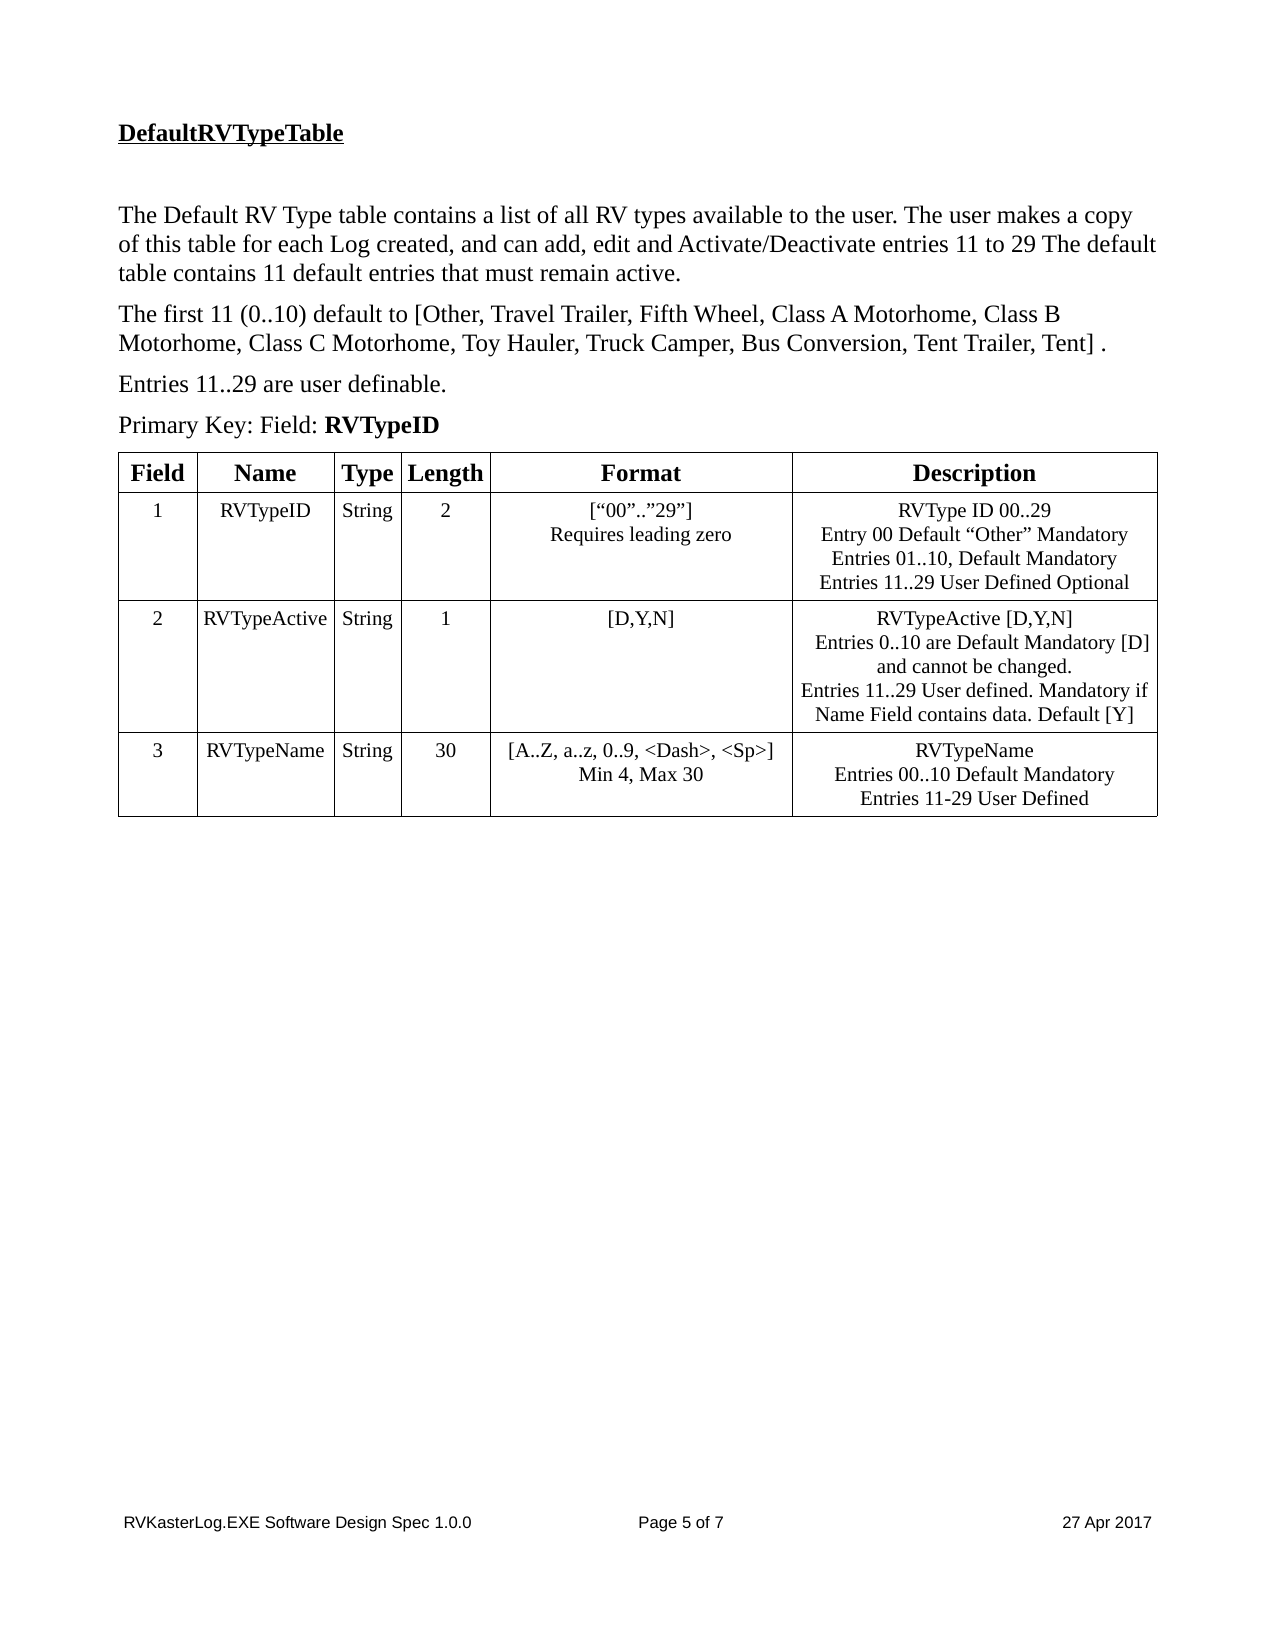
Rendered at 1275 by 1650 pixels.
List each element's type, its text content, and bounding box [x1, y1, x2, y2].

table_header Format [491, 453, 792, 492]
text The Default RV Type table contains a list of all RV types available to the user. The user makes a copy of this table for each Log created, and can add, edit and Activate/Deactivate entries 11 to 29 The default table contains 11 default entries that must remain active. [118, 201, 1157, 287]
table_header Type [335, 453, 401, 492]
table_cell RVTypeName Entries 00..10 Default Mandatory Entries 11-29 User Defined [793, 733, 1157, 816]
table_cell 1 [402, 601, 490, 732]
table_cell 2 [119, 601, 197, 732]
table_cell String [335, 733, 401, 816]
table_cell 3 [119, 733, 197, 816]
table_header Field [119, 453, 197, 492]
table_header Name [198, 453, 334, 492]
table_cell 30 [402, 733, 490, 816]
text The first 11 (0..10) default to [Other, Travel Trailer, Fifth Wheel, Class A Motorhome, Class B Motorhome, Class C Motorhome, Toy Hauler, Truck Camper, Bus Conversion, Tent Trailer, Tent] . [118, 299, 1157, 357]
table_cell RVType ID 00..29 Entry 00 Default “Other” Mandatory Entries 01..10, Default Mandatory Entries 11..29 User Defined Optional [793, 493, 1157, 600]
table_cell RVTypeName [198, 733, 334, 816]
table_cell RVTypeActive [198, 601, 334, 732]
table_cell RVTypeActive [D,Y,N] Entries 0..10 are Default Mandatory [D] and cannot be changed. Entries 11..29 User defined. Mandatory if Name Field contains data. Default [Y] [793, 601, 1157, 732]
table_cell RVTypeID [198, 493, 334, 600]
table_header Description [793, 453, 1157, 492]
table_cell 1 [119, 493, 197, 600]
text Primary Key: Field: RVTypeID [118, 411, 1157, 439]
table_cell [D,Y,N] [491, 601, 792, 732]
table_cell String [335, 601, 401, 732]
text Entries 11..29 are user definable. [118, 369, 1157, 398]
table_cell 2 [402, 493, 490, 600]
table_cell String [335, 493, 401, 600]
table_cell [“00”..”29”] Requires leading zero [491, 493, 792, 600]
table_header Length [402, 453, 490, 492]
table_cell [A..Z, a..z, 0..9, <Dash>, <Sp>] Min 4, Max 30 [491, 733, 792, 816]
text DefaultRVTypeTable [118, 118, 1157, 147]
